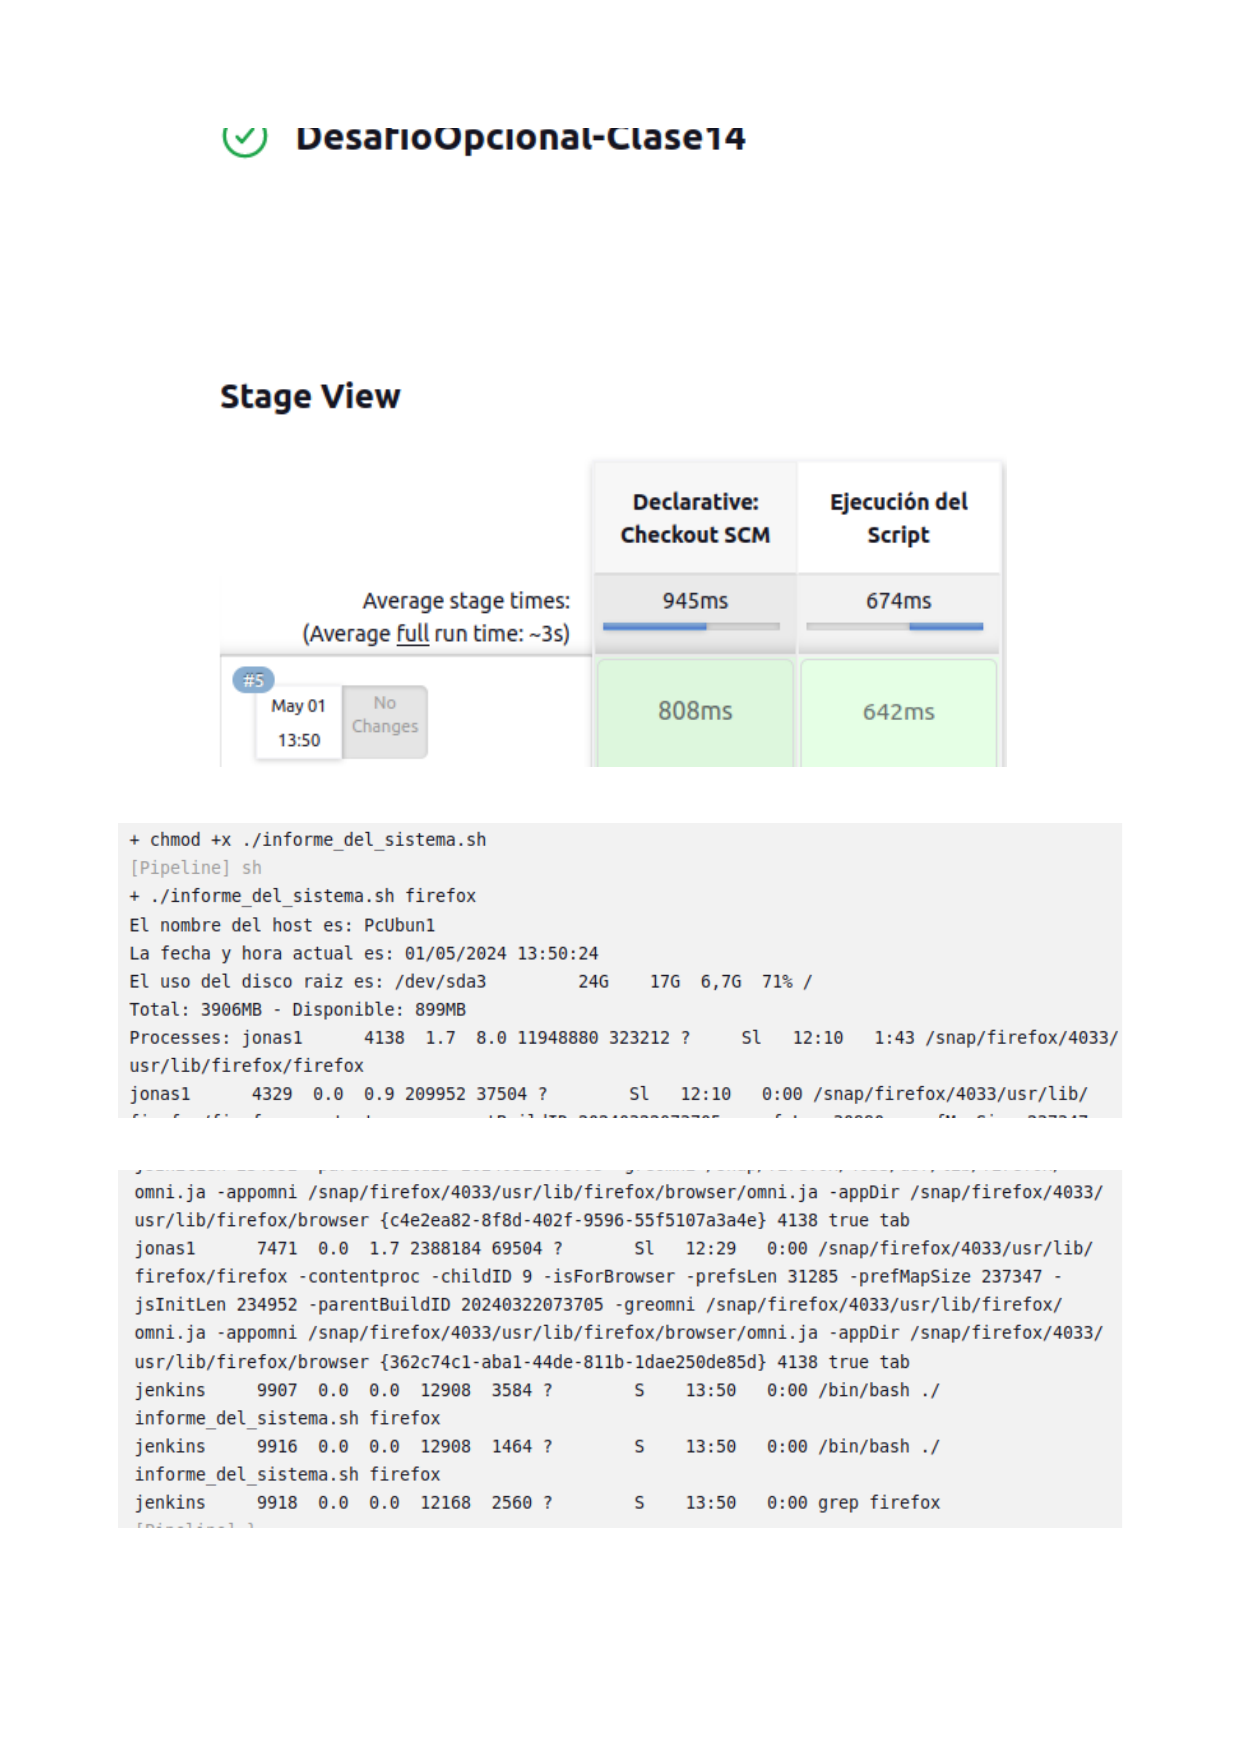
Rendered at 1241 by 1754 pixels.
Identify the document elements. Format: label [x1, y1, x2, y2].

picture [118, 1170, 1123, 1528]
picture [214, 128, 1007, 767]
picture [118, 823, 1123, 1118]
